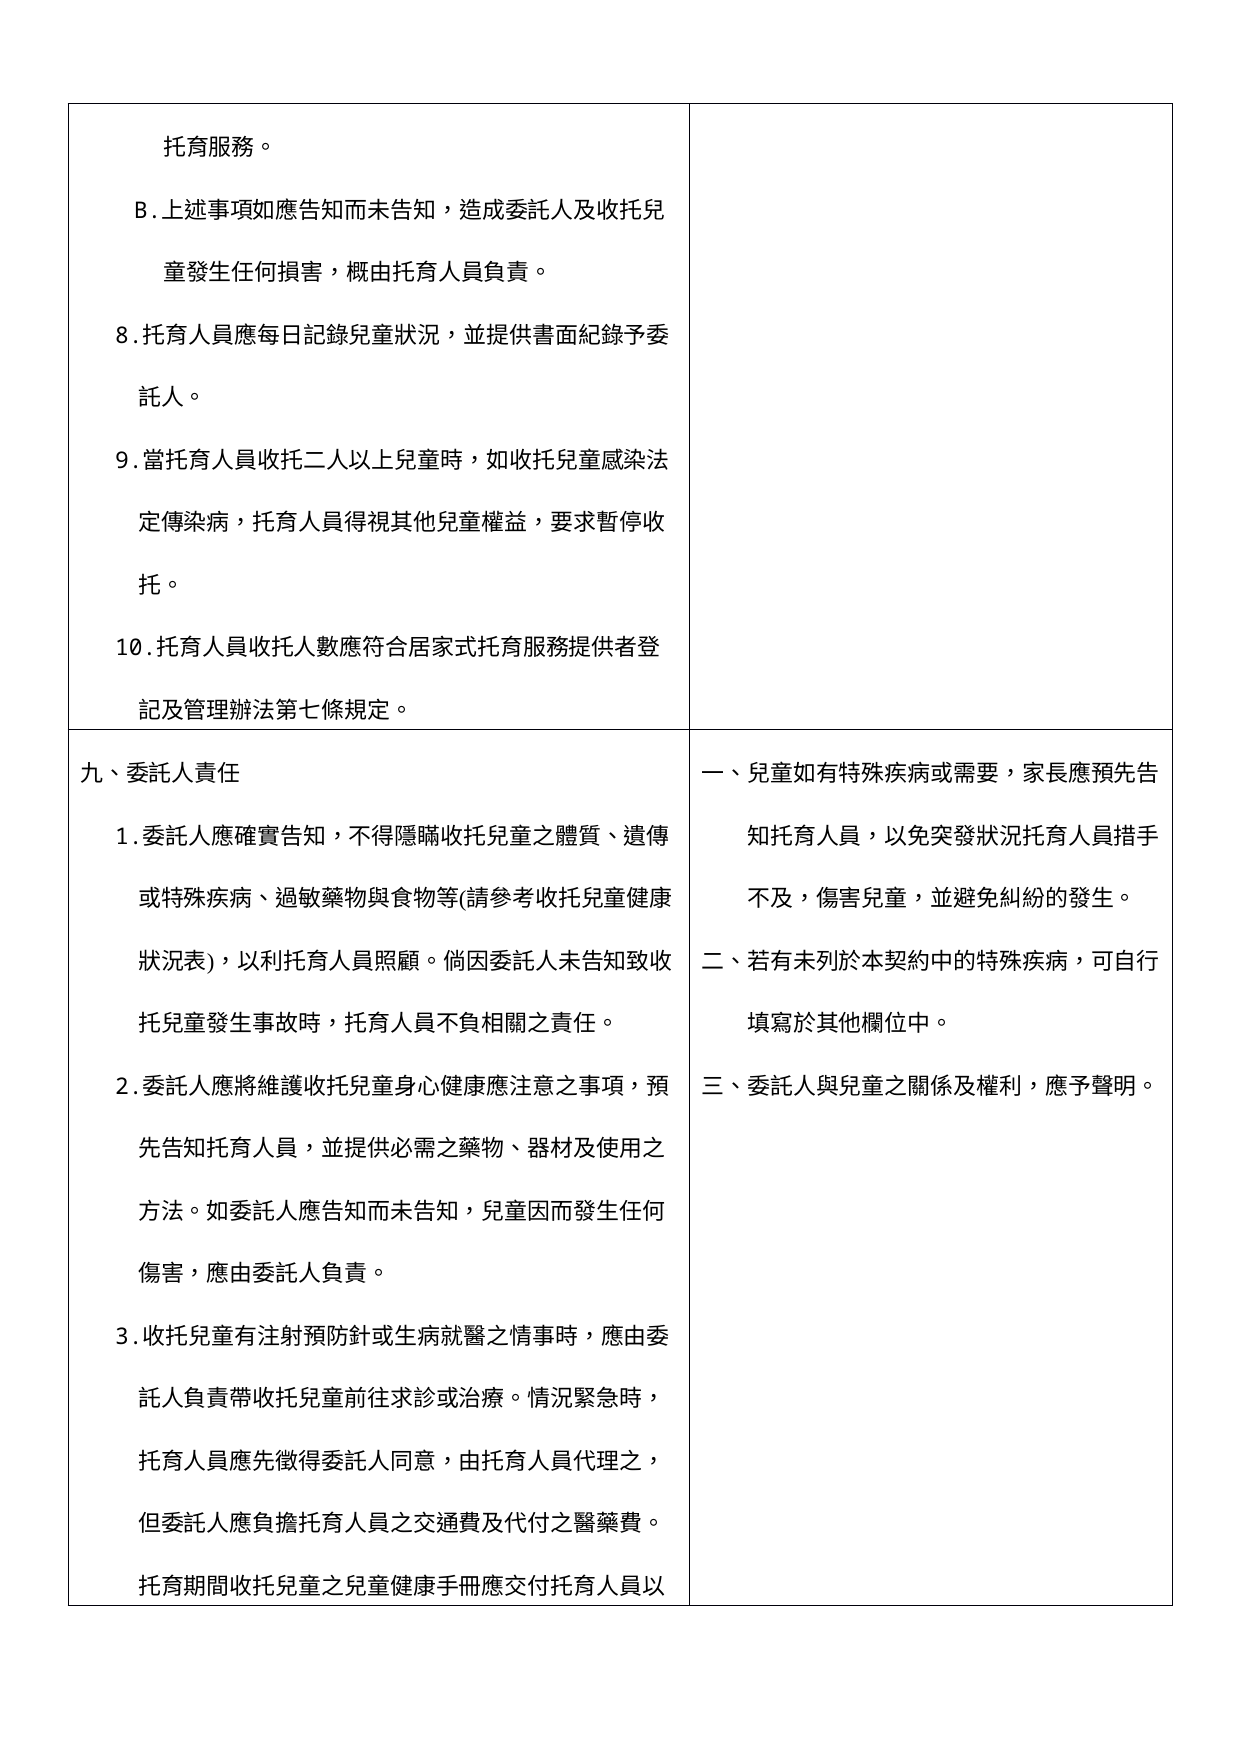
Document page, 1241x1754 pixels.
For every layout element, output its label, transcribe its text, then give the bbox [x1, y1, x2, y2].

table_cell 九、委託人責任 1.委託人應確實告知，不得隱瞞收托兒童之體質、遺傳或特殊疾病、過敏藥物與食物等(請參考收托兒童健康狀況表)，以利托育人員照顧。倘因委託人未告知致收托兒童發生事故時，托育人員不負相關之責任。 2.委託人應將維護收托兒童身心健康應注意之事項，預先告知托育人員，並提供必需之藥物、器材及使用之方法。如委託人應告知而未告知，兒童因而發生任何傷害，應由委託人負責。 3.收托兒童有注射預防針或生病就醫之情事時，應由委託人負責帶收托兒童前往求診或治療。情況緊急時，托育人員應先徵得委託人同意，由托育人員代理之，但委託人應負擔托育人員之交通費及代付之醫藥費。托育期間收托兒童之兒童健康手冊應交付托育人員以 [69, 730, 689, 1605]
table_cell 一、兒童如有特殊疾病或需要，家長應預先告知托育人員，以免突發狀況托育人員措手不及，傷害兒童，並避免糾紛的發生。 二、若有未列於本契約中的特殊疾病，可自行填寫於其他欄位中。 三、委託人與兒童之關係及權利，應予聲明。 [690, 730, 1172, 1605]
table_cell [690, 104, 1172, 729]
table_cell 托育服務。 B.上述事項如應告知而未告知，造成委託人及收托兒童發生任何損害，概由托育人員負責。 8.托育人員應每日記錄兒童狀況，並提供書面紀錄予委託人。 9.當托育人員收托二人以上兒童時，如收托兒童感染法定傳染病，托育人員得視其他兒童權益，要求暫停收托。 10.托育人員收托人數應符合居家式托育服務提供者登記及管理辦法第七條規定。 [69, 104, 689, 729]
